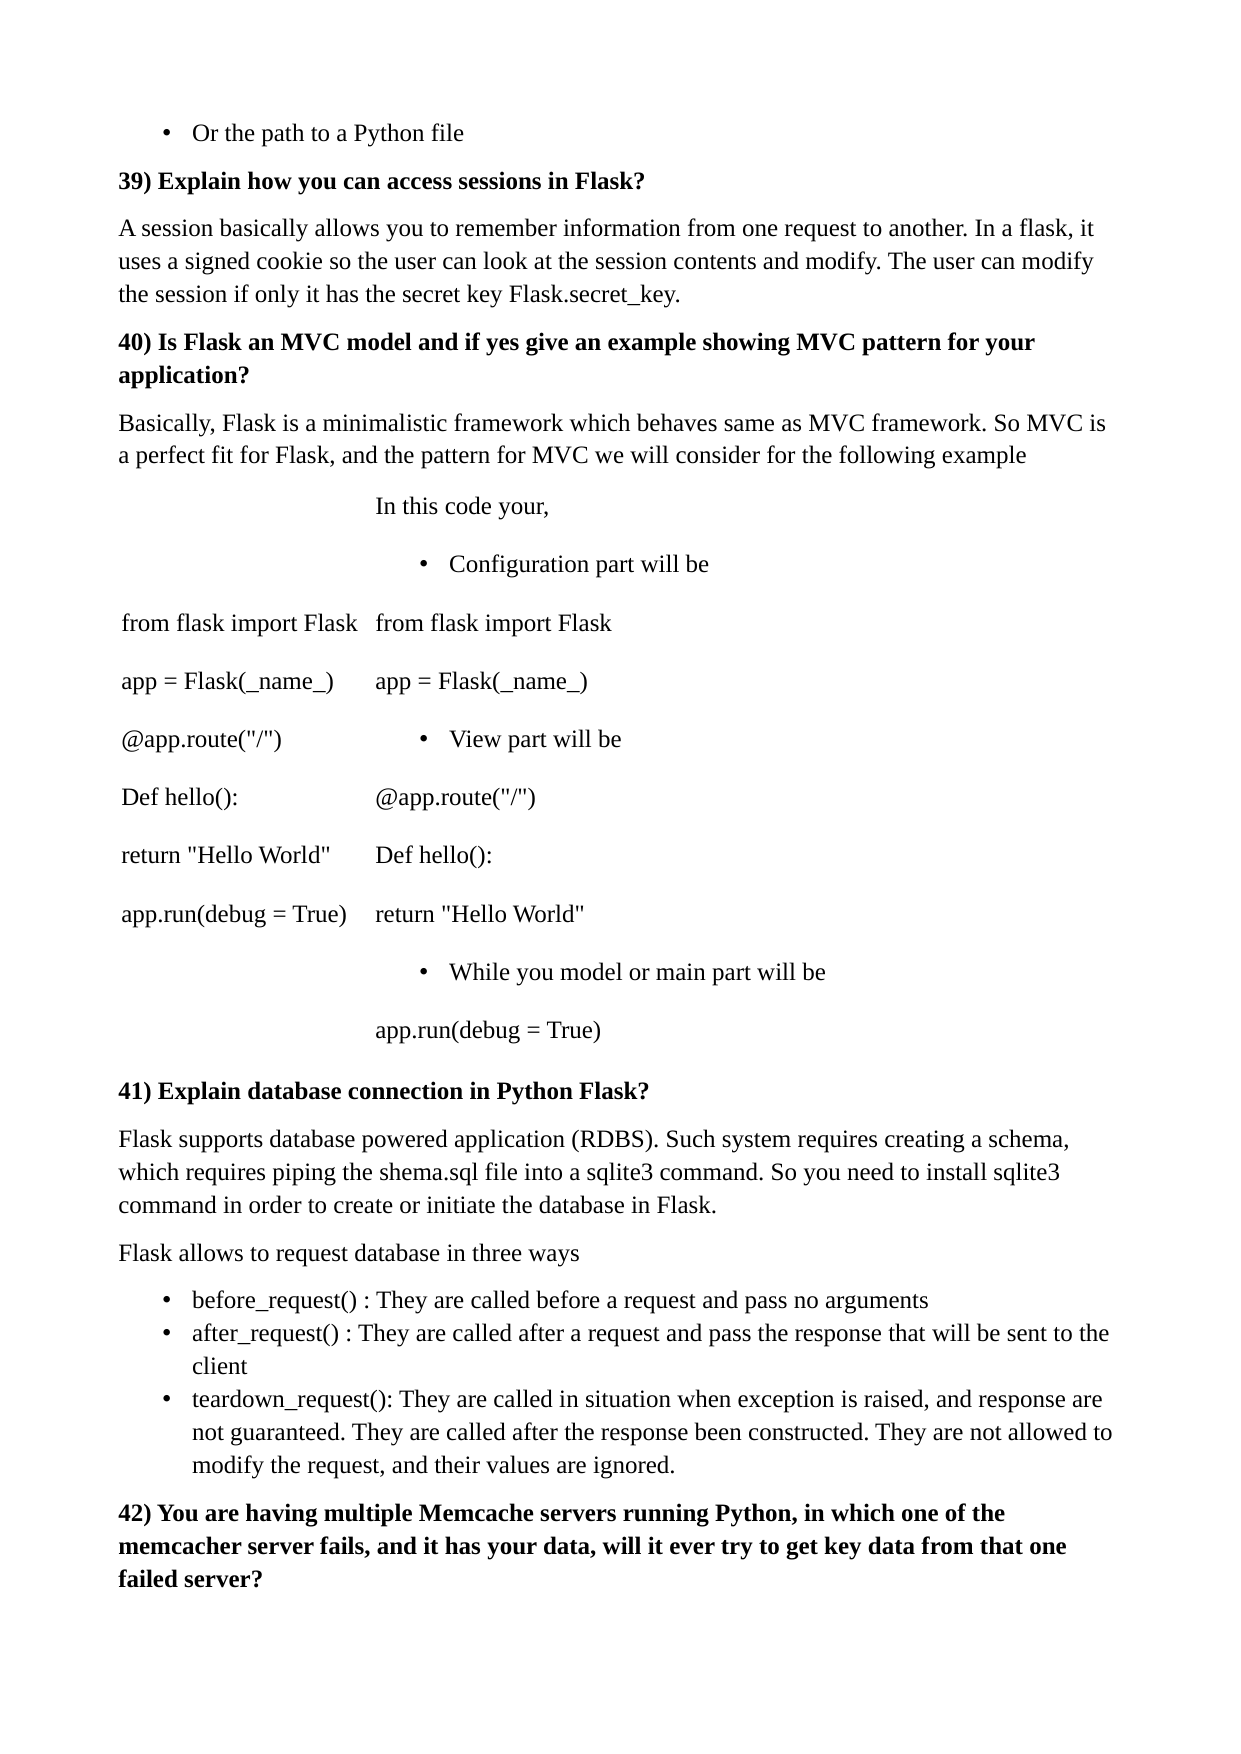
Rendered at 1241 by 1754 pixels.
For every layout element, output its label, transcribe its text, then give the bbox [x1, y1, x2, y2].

list teardown_request(): They are called in situation when exception is raised, and response are not guaranteed. They are called after the response been constructed. They are not allowed to modify the request, and their values are ignored. [162, 1384, 1122, 1479]
text Flask supports database powered application (RDBS). Such system requires creating a schema, which requires piping the shema.sql file into a sqlite3 command. So you need to install sqlite3 command in order to create or initiate the database in Flask. [118, 1124, 1122, 1219]
table_header In this code your, Configuration part will be from flask import Flask app = Flask(_name_) View part will be @app.route("/") Def hello(): return "Hello World" While you model or main part will be app.run(debug = True) [372, 488, 836, 1076]
table_header from flask import Flask app = Flask(_name_) @app.route("/") Def hello(): return "Hello World" app.run(debug = True) [118, 488, 372, 1076]
text 39) Explain how you can access sessions in Flask? [118, 166, 1122, 194]
text A session basically allows you to remember information from one request to another. In a flask, it uses a signed cookie so the user can look at the session contents and modify. The user can modify the session if only it has the secret key Flask.secret_key. [118, 213, 1122, 308]
list before_request() : They are called before a request and pass no arguments [162, 1285, 1122, 1314]
text 40) Is Flask an MVC model and if yes give an example showing MVC pattern for your application? [118, 327, 1122, 389]
list after_request() : They are called after a request and pass the response that will be sent to the client [162, 1318, 1122, 1380]
list Or the path to a Python file [162, 118, 1122, 147]
text 41) Explain database connection in Python Flask? [118, 1076, 1122, 1105]
text Flask allows to request database in three ways [118, 1238, 1122, 1266]
text Basically, Flask is a minimalistic framework which behaves same as MVC framework. So MVC is a perfect fit for Flask, and the pattern for MVC we will consider for the following example [118, 408, 1122, 469]
text 42) You are having multiple Memcache servers running Python, in which one of the memcacher server fails, and it has your data, will it ever try to get key data from that one failed server? [118, 1498, 1122, 1593]
